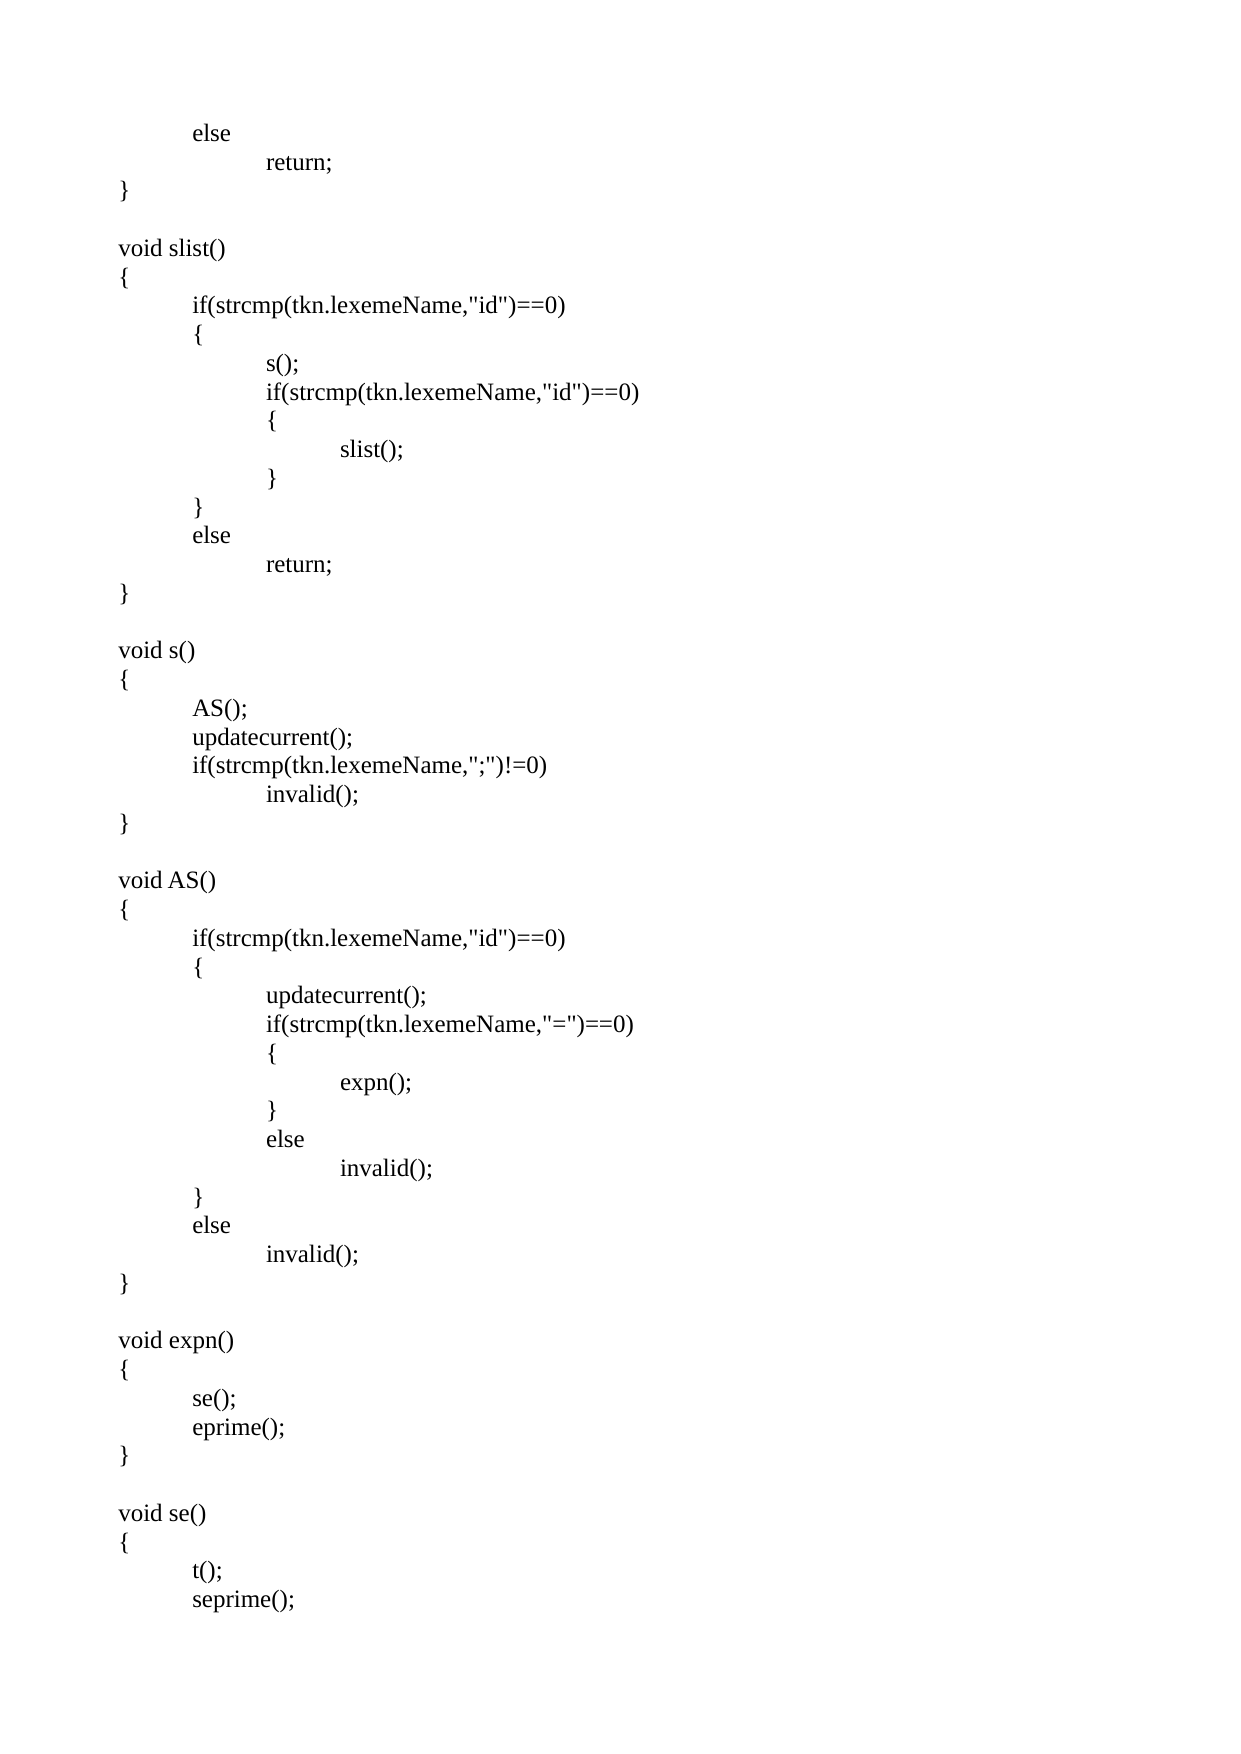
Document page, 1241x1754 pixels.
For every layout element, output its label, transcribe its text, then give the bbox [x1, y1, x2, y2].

text } [118, 1096, 1122, 1124]
text else [118, 1211, 1122, 1239]
text { [118, 262, 1122, 291]
text if(strcmp(tkn.lexemeName,"id")==0) [118, 923, 1122, 952]
text void AS() [118, 866, 1122, 894]
text se(); [118, 1383, 1122, 1412]
text } [118, 176, 1122, 204]
text } [118, 1182, 1122, 1211]
text { [118, 1038, 1122, 1067]
text void se() [118, 1498, 1122, 1527]
text { [118, 406, 1122, 434]
text if(strcmp(tkn.lexemeName,"id")==0) [118, 291, 1122, 319]
text invalid(); [118, 1239, 1122, 1268]
text updatecurrent(); [118, 981, 1122, 1009]
text { [118, 664, 1122, 693]
text seprime(); [118, 1584, 1122, 1613]
text { [118, 952, 1122, 981]
text else [118, 521, 1122, 549]
text { [118, 1527, 1122, 1556]
text if(strcmp(tkn.lexemeName,"=")==0) [118, 1009, 1122, 1038]
text return; [118, 549, 1122, 578]
text void s() [118, 636, 1122, 664]
text t(); [118, 1556, 1122, 1584]
text return; [118, 147, 1122, 176]
text eprime(); [118, 1412, 1122, 1441]
text else [118, 118, 1122, 147]
text } [118, 1268, 1122, 1297]
text if(strcmp(tkn.lexemeName,"id")==0) [118, 377, 1122, 406]
text { [118, 1354, 1122, 1383]
text if(strcmp(tkn.lexemeName,";")!=0) [118, 751, 1122, 779]
text invalid(); [118, 779, 1122, 808]
text updatecurrent(); [118, 722, 1122, 751]
text else [118, 1124, 1122, 1153]
text { [118, 894, 1122, 923]
text } [118, 578, 1122, 607]
text { [118, 319, 1122, 348]
text void expn() [118, 1326, 1122, 1354]
text expn(); [118, 1067, 1122, 1096]
text } [118, 808, 1122, 837]
text AS(); [118, 693, 1122, 722]
text invalid(); [118, 1153, 1122, 1182]
text } [118, 492, 1122, 521]
text } [118, 463, 1122, 492]
text void slist() [118, 233, 1122, 262]
text } [118, 1441, 1122, 1469]
text s(); [118, 348, 1122, 377]
text slist(); [118, 434, 1122, 463]
